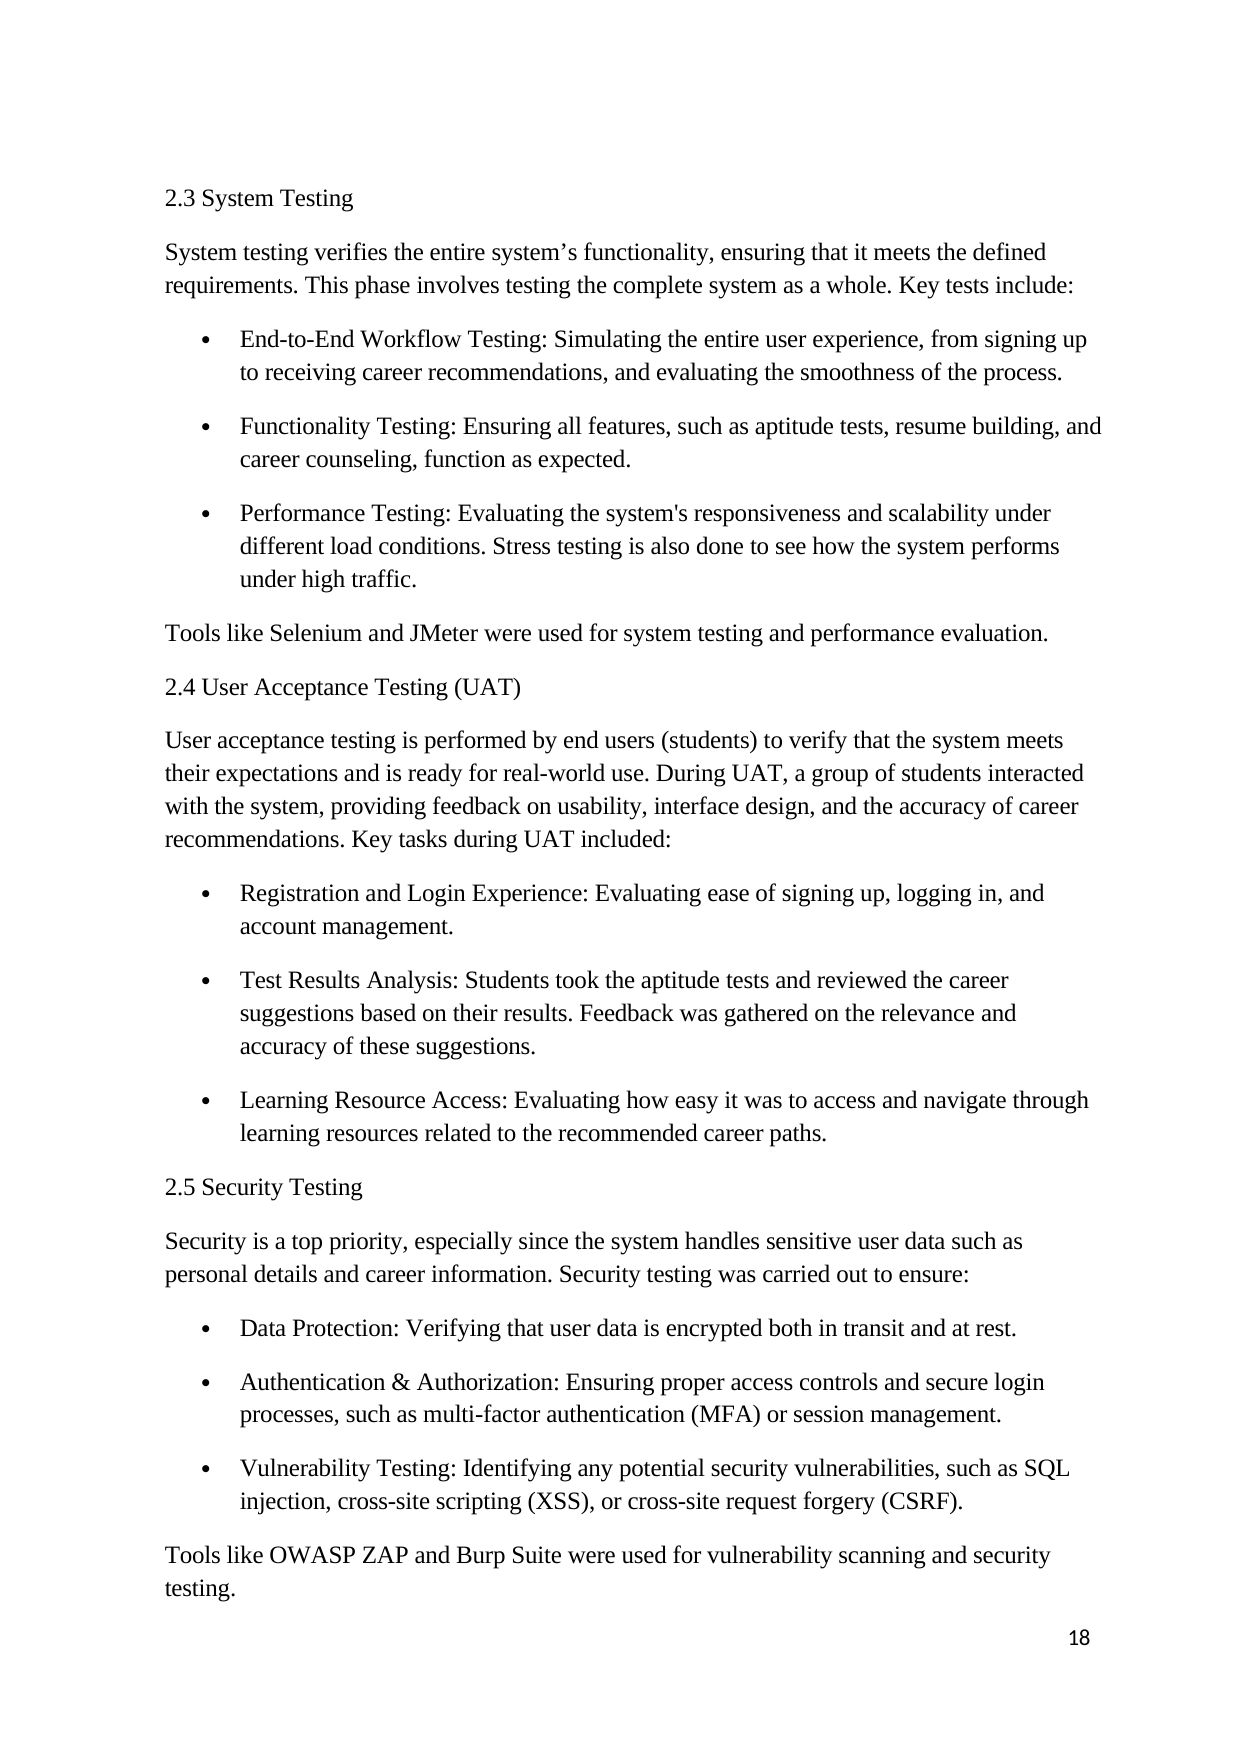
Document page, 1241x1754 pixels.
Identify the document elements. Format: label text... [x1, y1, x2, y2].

list End-to-End Workflow Testing: Simulating the entire user experience, from signing up to receiving career recommendations, and evaluating the smoothness of the process. [202, 324, 1103, 386]
text Tools like Selenium and JMeter were used for system testing and performance evaluation. [164, 618, 1103, 646]
list Vulnerability Testing: Identifying any potential security vulnerabilities, such as SQL injection, cross-site scripting (XSS), or cross-site request forgery (CSRF). [202, 1453, 1103, 1515]
list Authentication & Authorization: Ensuring proper access controls and secure login processes, such as multi-factor authentication (MFA) or session management. [202, 1367, 1103, 1428]
text User acceptance testing is performed by end users (students) to verify that the system meets their expectations and is ready for real-world use. During UAT, a group of students interacted with the system, providing feedback on usability, interface design, and the accuracy of career recommendations. Key tasks during UAT included: [164, 725, 1103, 853]
text 2.4 User Acceptance Testing (UAT) [164, 672, 1103, 700]
text Security is a top priority, especially since the system handles sensitive user data such as personal details and career information. Security testing was carried out to ensure: [164, 1226, 1103, 1288]
text 2.3 System Testing [164, 183, 1103, 212]
list Functionality Testing: Ensuring all features, such as aptitude tests, resume building, and career counseling, function as expected. [202, 411, 1103, 473]
list Test Results Analysis: Students took the aptitude tests and reviewed the career suggestions based on their results. Feedback was gathered on the relevance and accuracy of these suggestions. [202, 965, 1103, 1060]
list Registration and Login Experience: Evaluating ease of signing up, logging in, and account management. [202, 878, 1103, 940]
list Performance Testing: Evaluating the system's responsiveness and scalability under different load conditions. Stress testing is also done to see how the system performs under high traffic. [202, 498, 1103, 593]
list Learning Resource Access: Evaluating how easy it was to access and navigate through learning resources related to the recommended career paths. [202, 1085, 1103, 1147]
text Tools like OWASP ZAP and Burp Suite were used for vulnerability scanning and security testing. [164, 1540, 1103, 1602]
text 2.5 Security Testing [164, 1172, 1103, 1201]
list Data Protection: Verifying that user data is encrypted both in transit and at rest. [202, 1313, 1103, 1341]
text System testing verifies the entire system’s functionality, ensuring that it meets the defined requirements. This phase involves testing the complete system as a whole. Key tests include: [164, 237, 1103, 299]
